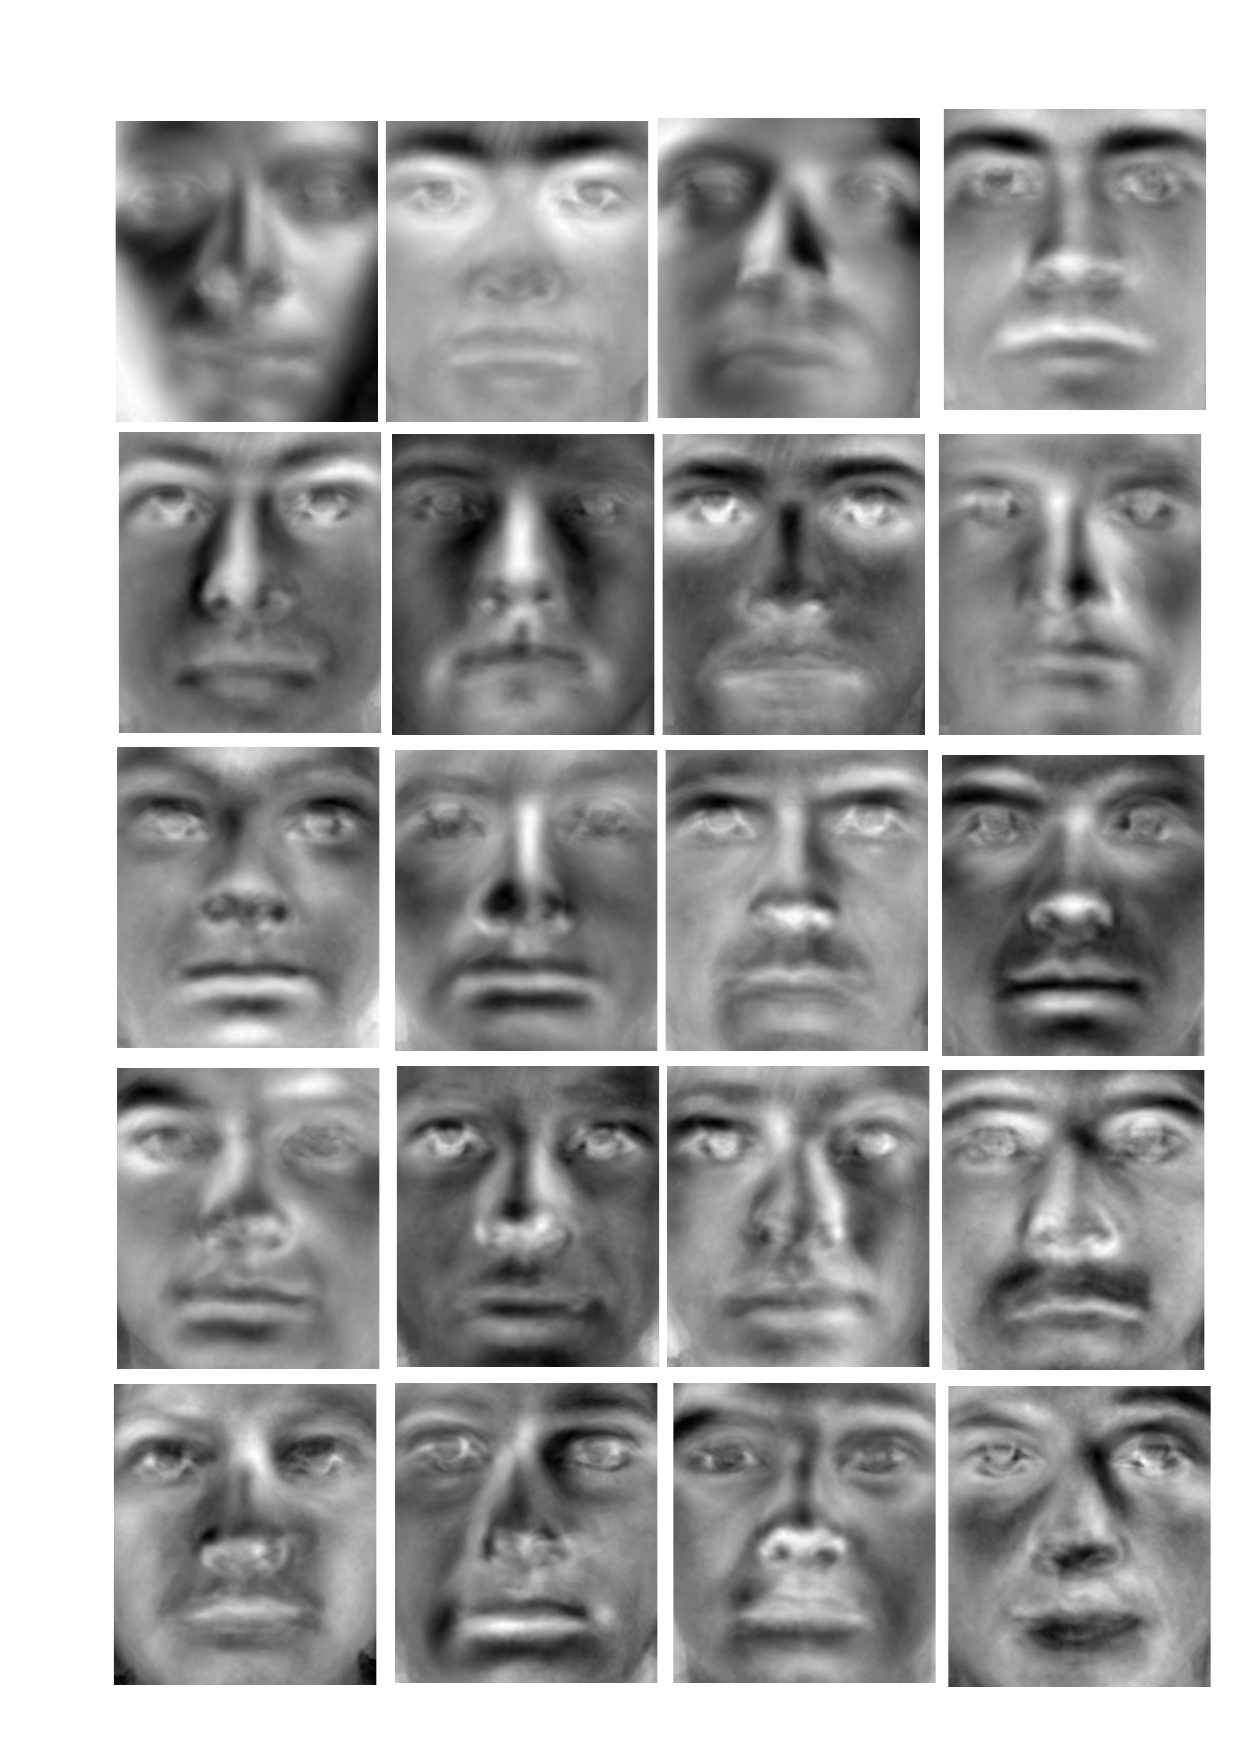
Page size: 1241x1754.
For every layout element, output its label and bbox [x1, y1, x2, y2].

picture [942, 1070, 1205, 1370]
picture [118, 432, 382, 733]
picture [396, 1066, 660, 1367]
picture [392, 434, 655, 735]
picture [395, 750, 658, 1051]
picture [943, 109, 1207, 410]
picture [938, 434, 1202, 735]
picture [117, 1068, 380, 1369]
picture [117, 747, 380, 1048]
picture [942, 755, 1205, 1056]
picture [395, 1383, 658, 1683]
picture [662, 434, 925, 735]
picture [657, 118, 920, 418]
picture [115, 121, 378, 422]
picture [948, 1386, 1211, 1687]
picture [667, 1066, 930, 1367]
picture [665, 750, 928, 1051]
picture [113, 1384, 377, 1685]
picture [673, 1383, 936, 1683]
picture [385, 121, 649, 422]
